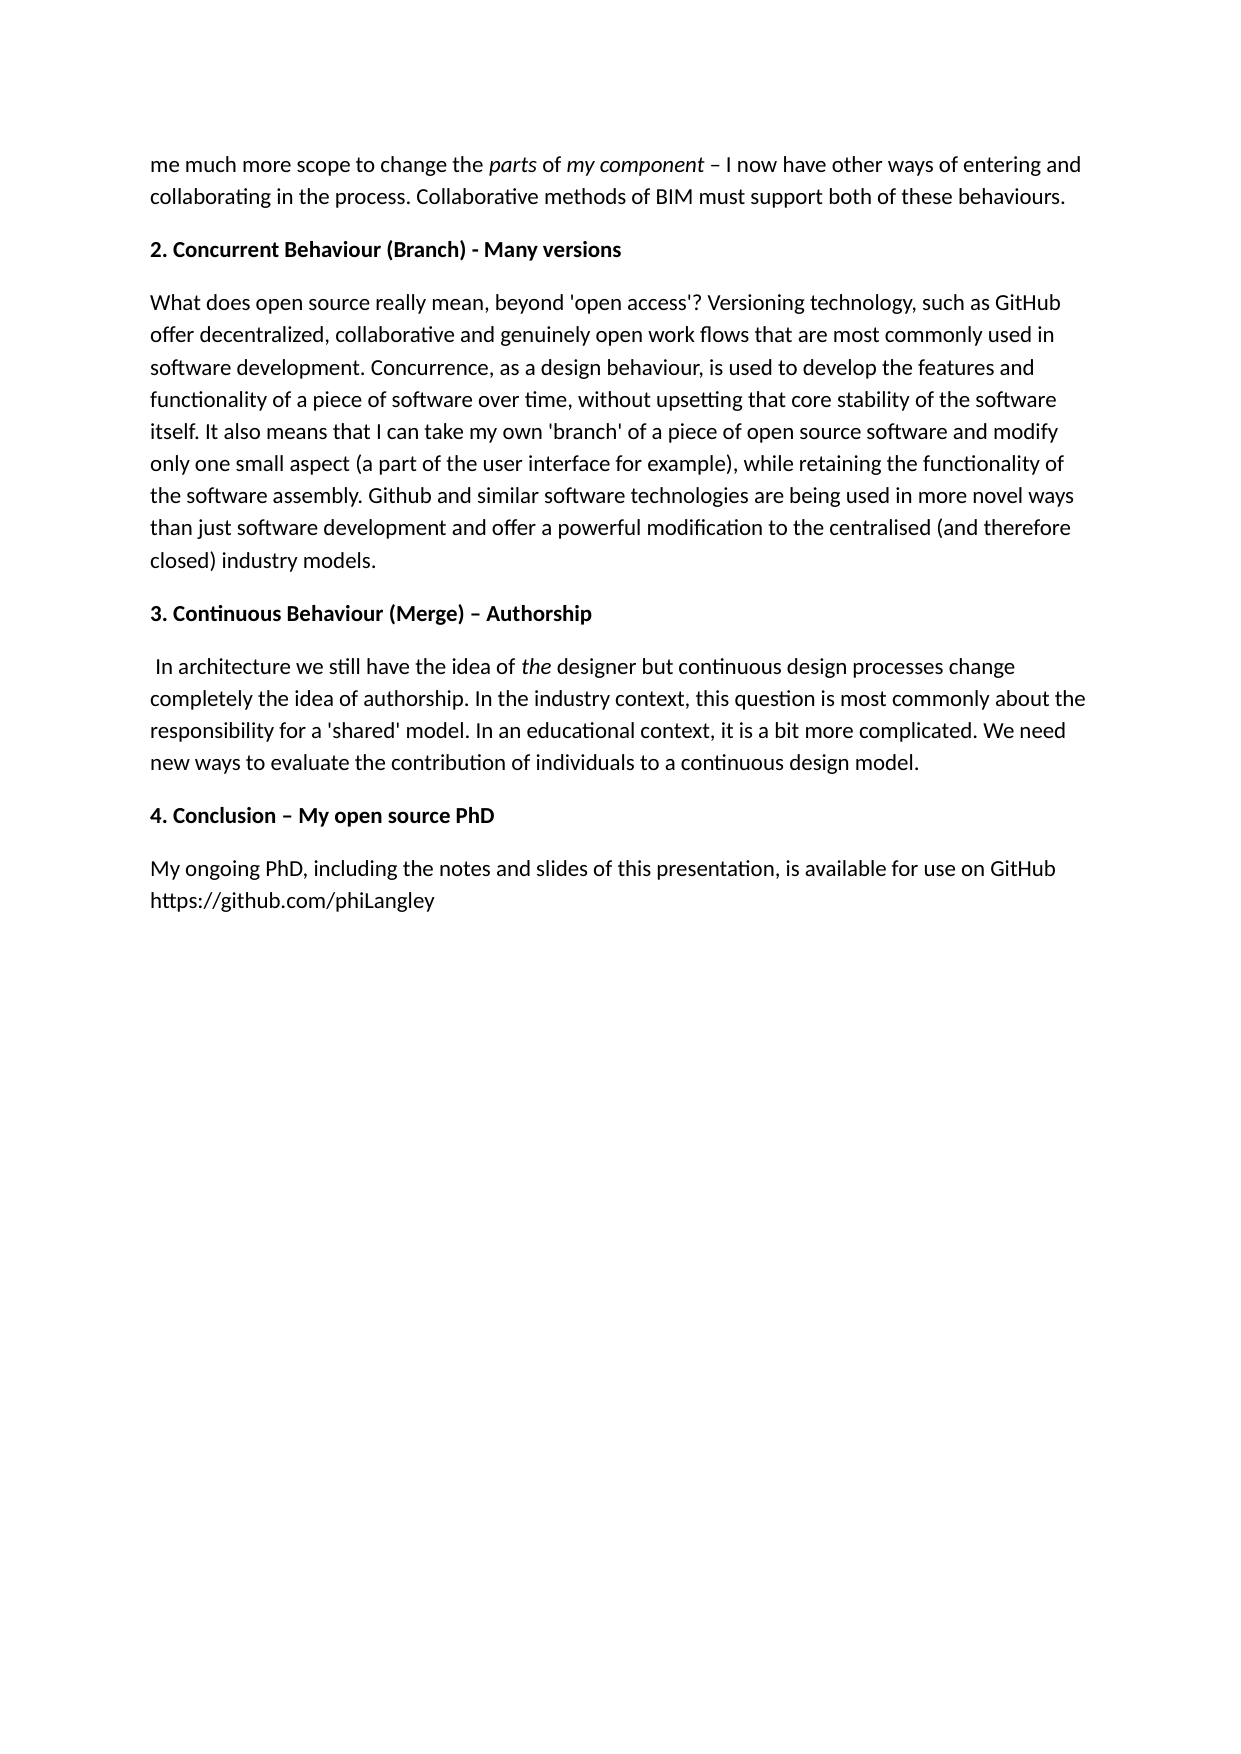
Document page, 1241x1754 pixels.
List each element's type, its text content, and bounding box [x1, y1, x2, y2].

text In architecture we still have the idea of the designer but continuous design processes change completely the idea of authorship. In the industry context, this question is most commonly about the responsibility for a 'shared' model. In an educational context, it is a bit more complicated. We need new ways to evaluate the contribution of individuals to a continuous design model. [150, 652, 1090, 776]
text My ongoing PhD, including the notes and slides of this presentation, is available for use on GitHub https://github.com/phiLangley [150, 854, 1090, 914]
text 2. Concurrent Behaviour (Branch) - Many versions [150, 235, 1090, 263]
text 3. Continuous Behaviour (Merge) – Authorship [150, 599, 1090, 627]
text me much more scope to change the parts of my component – I now have other ways of entering and collaborating in the process. Collaborative methods of BIM must support both of these behaviours. [150, 150, 1090, 210]
text 4. Conclusion – My open source PhD [150, 801, 1090, 829]
text What does open source really mean, beyond 'open access'? Versioning technology, such as GitHub offer decentralized, collaborative and genuinely open work flows that are most commonly used in software development. Concurrence, as a design behaviour, is used to develop the features and functionality of a piece of software over time, without upsetting that core stability of the software itself. It also means that I can take my own 'branch' of a piece of open source software and modify only one small aspect (a part of the user interface for example), while retaining the functionality of the software assembly. Github and similar software technologies are being used in more novel ways than just software development and offer a powerful modification to the centralised (and therefore closed) industry models. [150, 288, 1090, 574]
